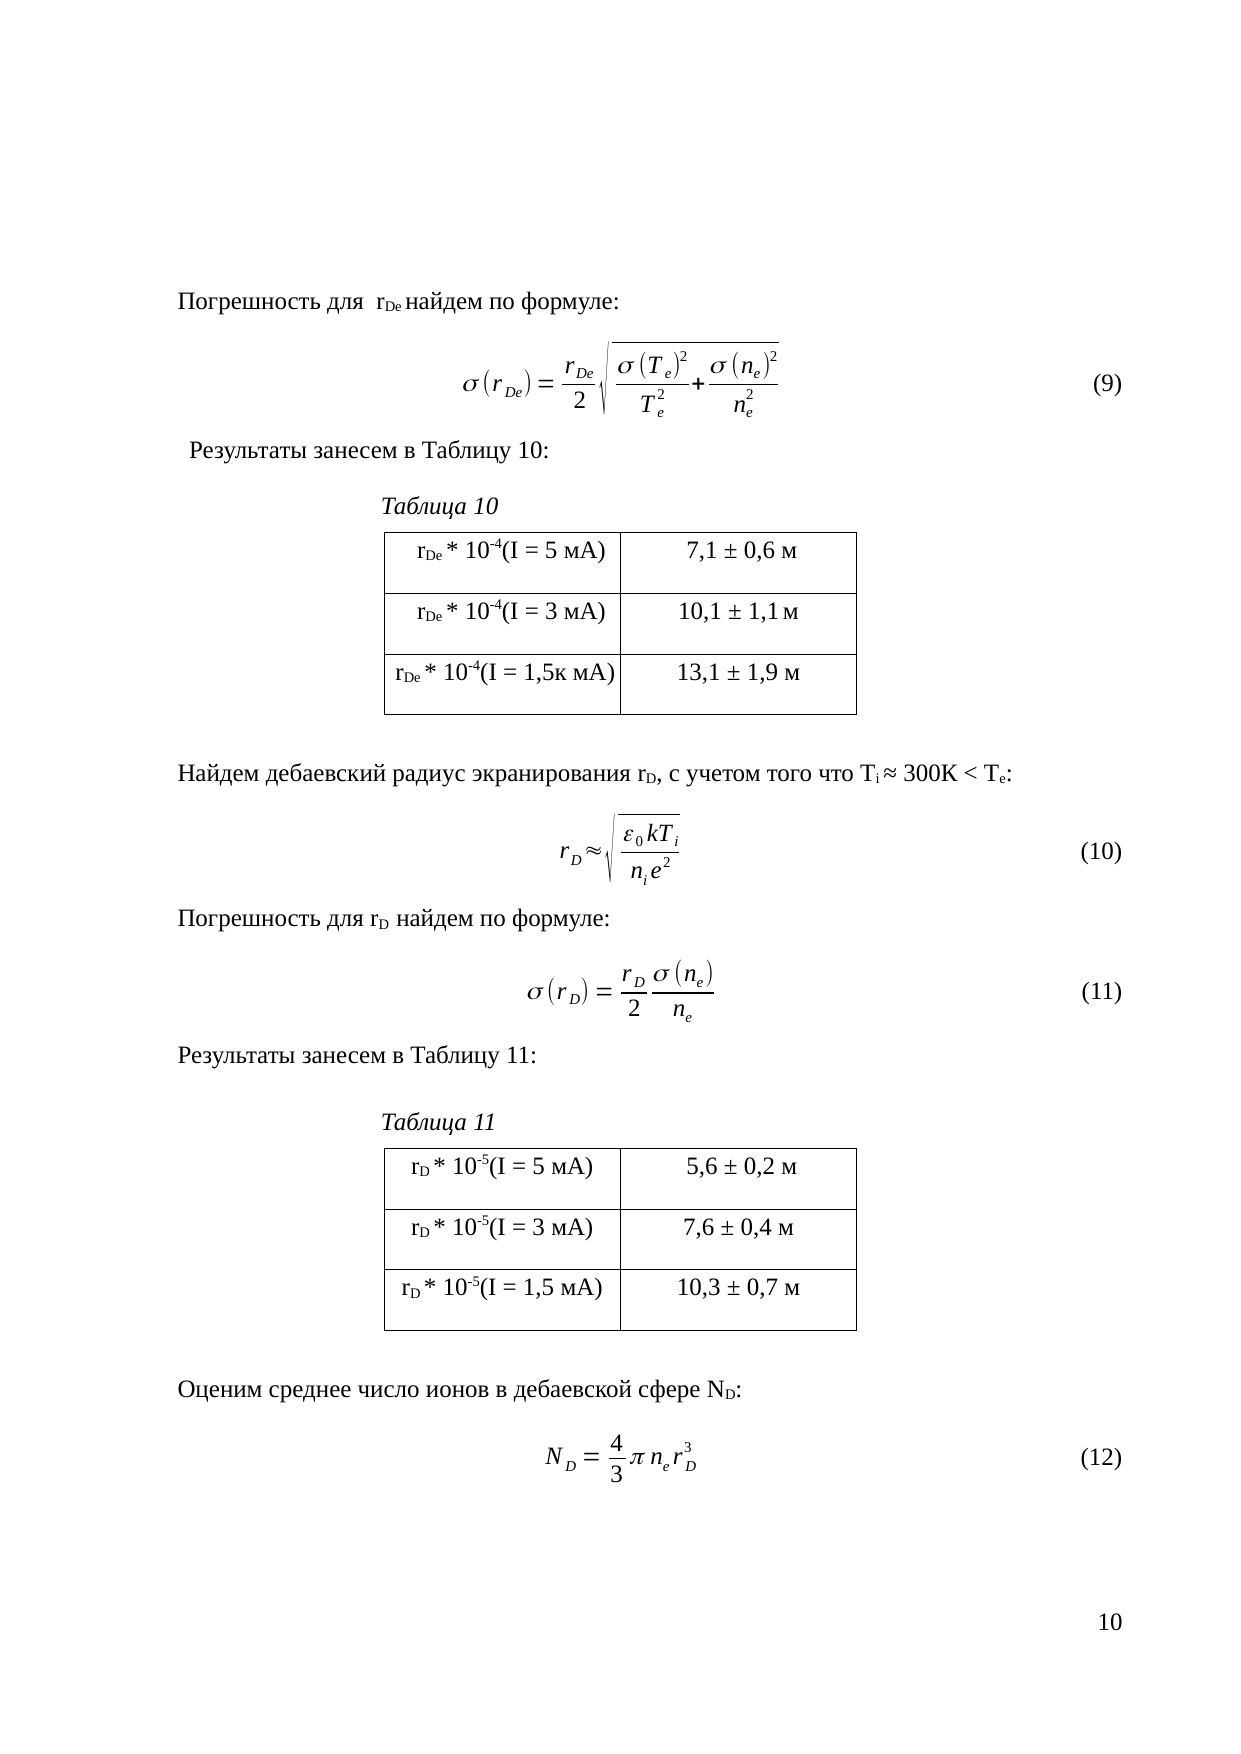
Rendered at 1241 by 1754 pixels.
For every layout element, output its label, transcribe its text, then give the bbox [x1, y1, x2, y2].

text (10) [130, 813, 1122, 889]
table_cell rD * 10-5(I = 1,5 мА) [385, 1270, 620, 1330]
text Найдем дебаевский радиус экранирования rD, с учетом того что Ti ≈ 300К < Te: [118, 758, 1122, 787]
table_header 5,6 ± 0,2 м [621, 1149, 856, 1209]
table_cell 13,1 ± 1,9 м [621, 655, 856, 714]
text Оценим среднее число ионов в дебаевской сфере ND: [118, 1374, 1122, 1402]
table_header 7,1 ± 0,6 м [621, 533, 856, 593]
text (11) [130, 958, 1122, 1025]
table_cell 7,6 ± 0,4 м [621, 1210, 856, 1269]
table_header rDe * 10-4(I = 5 мА) [385, 533, 620, 593]
text (12) [130, 1429, 1122, 1488]
text Таблица 10 [118, 491, 1122, 520]
text Таблица 11 [118, 1107, 1122, 1136]
table_cell 10,1 ± 1,1 м [621, 594, 856, 653]
table_cell rDe * 10-4(I = 1,5к мА) [385, 655, 620, 714]
text Погрешность для rDe найдем по формуле: [118, 286, 1122, 315]
text (9) [130, 341, 1122, 421]
table_cell rDe * 10-4(I = 3 мА) [385, 594, 620, 653]
text Погрешность для rD найдем по формуле: [118, 903, 1122, 932]
table_cell rD * 10-5(I = 3 мА) [385, 1210, 620, 1269]
text Результаты занесем в Таблицу 10: [130, 436, 1122, 464]
table_cell 10,3 ± 0,7 м [621, 1270, 856, 1330]
table_header rD * 10-5(I = 5 мА) [385, 1149, 620, 1209]
text Результаты занесем в Таблицу 11: [118, 1040, 1122, 1069]
